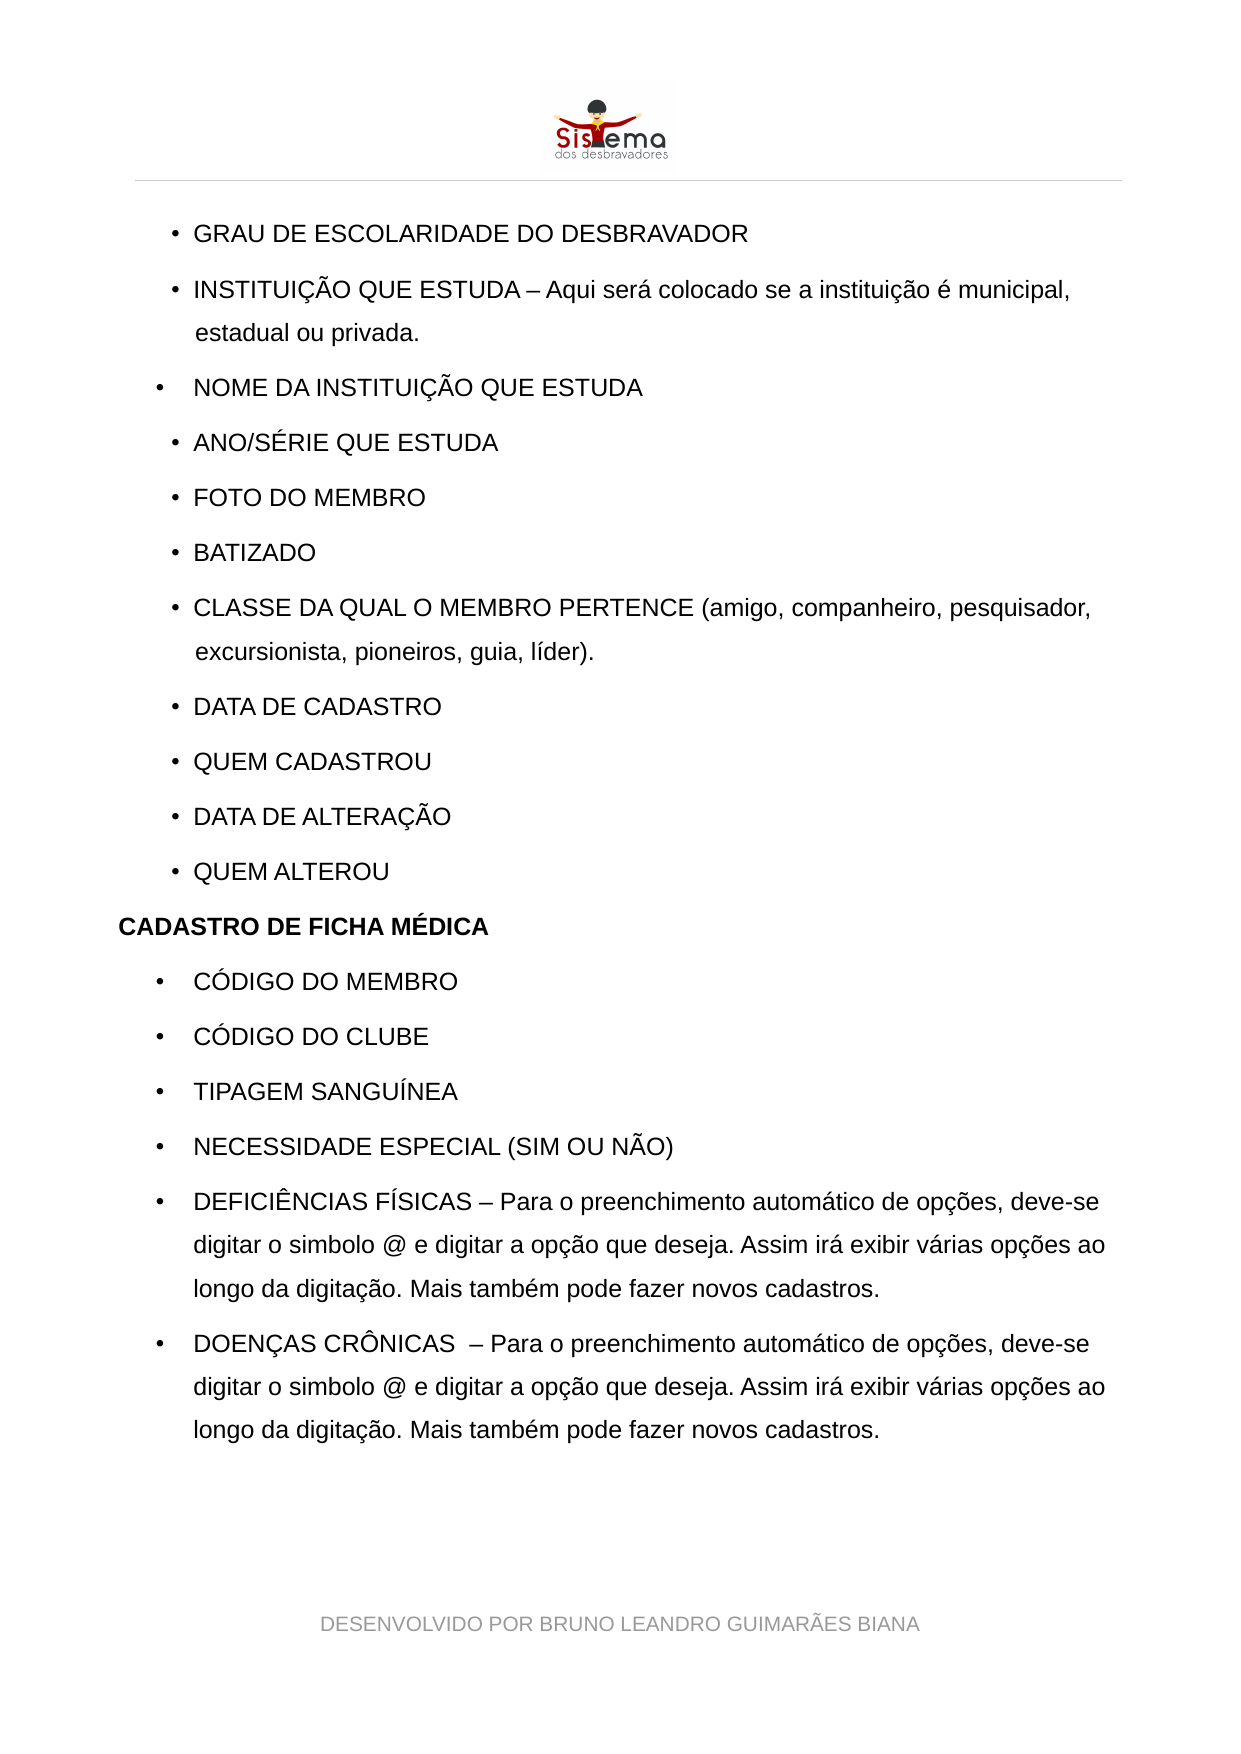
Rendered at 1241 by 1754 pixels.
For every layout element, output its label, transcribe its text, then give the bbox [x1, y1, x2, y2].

list DEFICIÊNCIAS FÍSICAS – Para o preenchimento automático de opções, deve-se digitar o simbolo @ e digitar a opção que deseja. Assim irá exibir várias opções ao longo da digitação. Mais também pode fazer novos cadastros. [156, 1187, 1122, 1302]
list QUEM ALTEROU [171, 857, 1122, 886]
list CÓDIGO DO CLUBE [156, 1022, 1122, 1051]
list FOTO DO MEMBRO [171, 483, 1122, 512]
list DOENÇAS CRÔNICAS – Para o preenchimento automático de opções, deve-se digitar o simbolo @ e digitar a opção que deseja. Assim irá exibir várias opções ao longo da digitação. Mais também pode fazer novos cadastros. [156, 1329, 1122, 1444]
list INSTITUIÇÃO QUE ESTUDA – Aqui será colocado se a instituição é municipal, estadual ou privada. [171, 274, 1122, 347]
list DATA DE CADASTRO [171, 691, 1122, 720]
picture [538, 79, 677, 173]
list BATIZADO [171, 538, 1122, 567]
list CADASTRO DE FICHA MÉDICA [118, 912, 1122, 941]
list TIPAGEM SANGUÍNEA [156, 1077, 1122, 1106]
list CLASSE DA QUAL O MEMBRO PERTENCE (amigo, companheiro, pesquisador, excursionista, pioneiros, guia, líder). [171, 593, 1122, 665]
list DATA DE ALTERAÇÃO [171, 802, 1122, 831]
list ANO/SÉRIE QUE ESTUDA [171, 428, 1122, 457]
list NECESSIDADE ESPECIAL (SIM OU NÃO) [156, 1132, 1122, 1161]
list CÓDIGO DO MEMBRO [156, 967, 1122, 996]
list QUEM CADASTROU [171, 747, 1122, 775]
list GRAU DE ESCOLARIDADE DO DESBRAVADOR [171, 219, 1122, 248]
list NOME DA INSTITUIÇÃO QUE ESTUDA [156, 373, 1122, 402]
